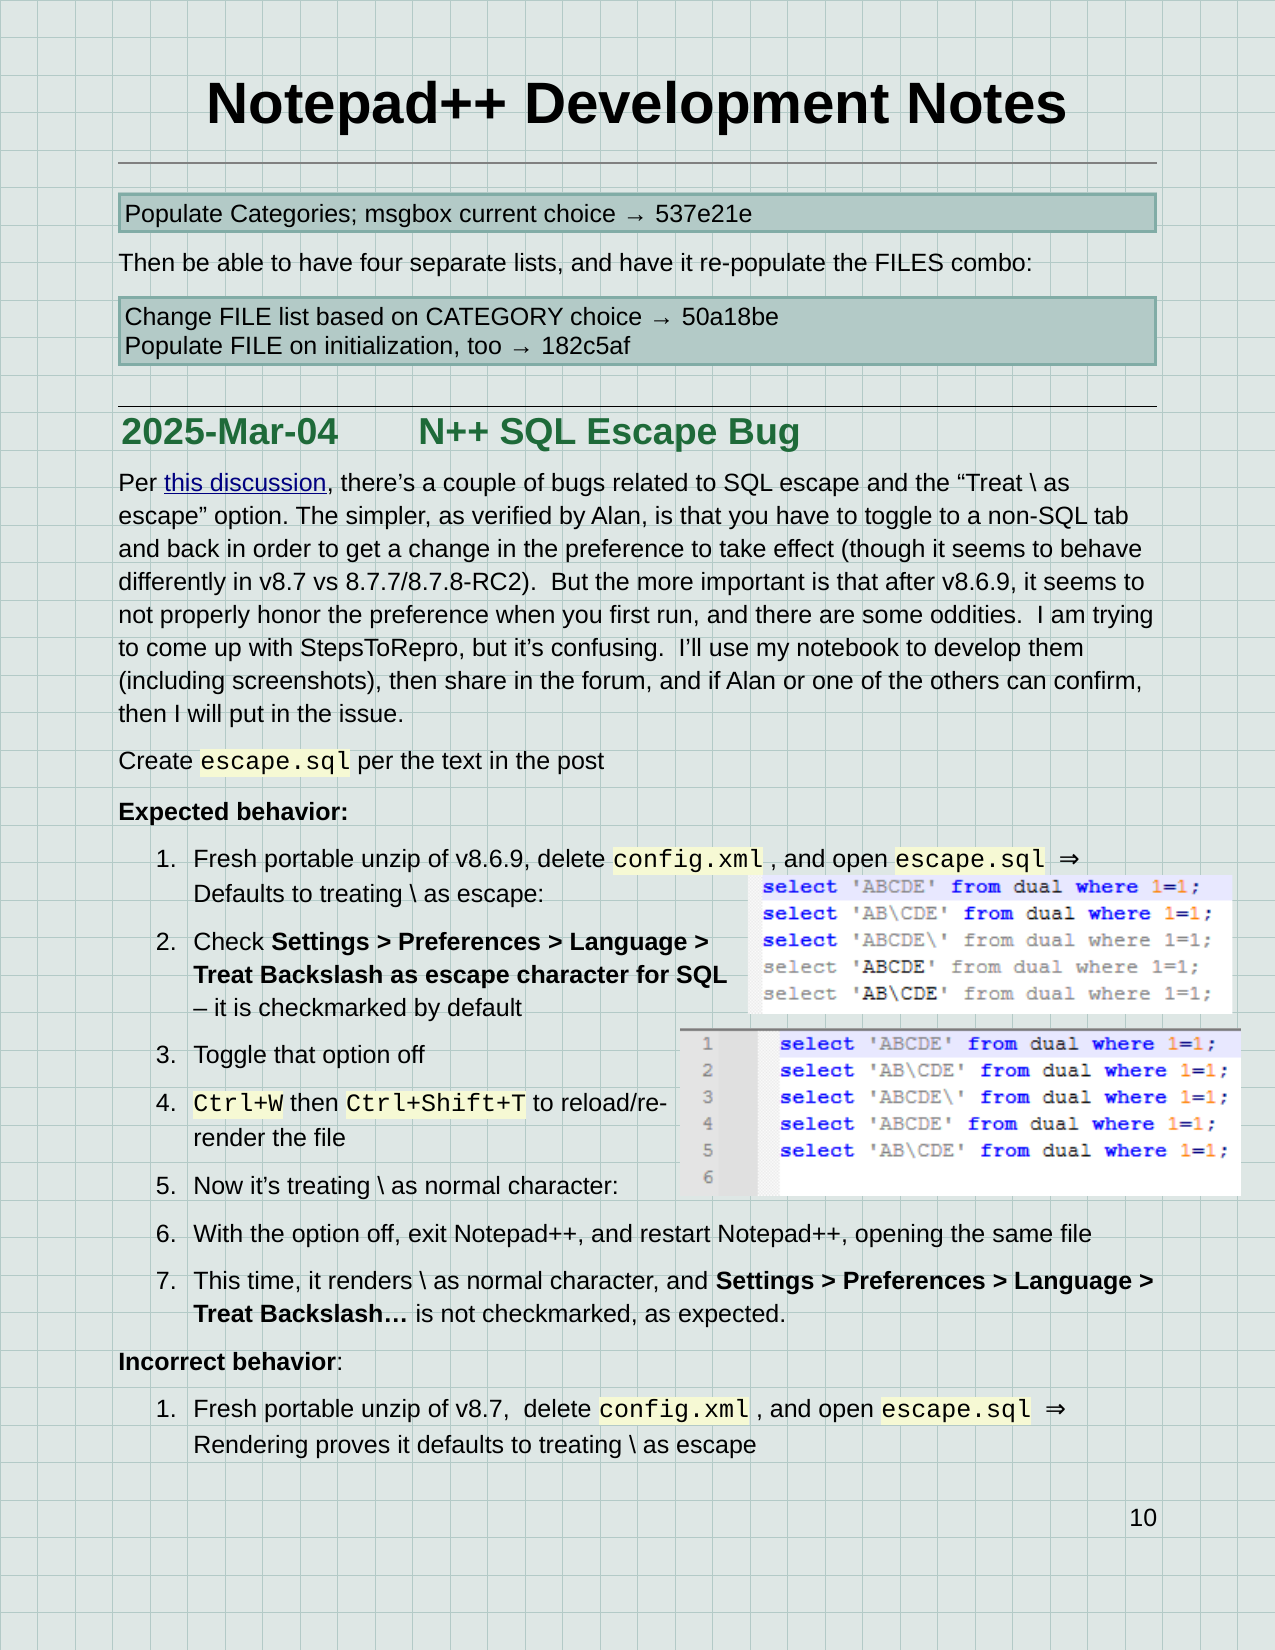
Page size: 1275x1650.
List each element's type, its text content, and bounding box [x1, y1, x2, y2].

text Per this discussion, there’s a couple of bugs related to SQL escape and the “Treat \ as escape” option. The simpler, as verified by Alan, is that you have to toggle to a non-SQL tab and back in order to get a change in the preference to take effect (though it seems to behave differently in v8.7 vs 8.7.7/8.7.8-RC2). But the more important is that after v8.6.9, it seems to not properly honor the preference when you first run, and there are some oddities. I am trying to come up with StepsToRepro, but it’s confusing. I’ll use my notebook to develop them (including screenshots), then share in the forum, and if Alan or one of the others can confirm, then I will put in the issue. [118, 468, 1157, 727]
list Fresh portable unzip of v8.7, delete config.xml , and open escape.sql ⇒ Rendering proves it defaults to treating \ as escape [156, 1394, 1157, 1458]
subtitle 2025-Mar-04 N++ SQL Escape Bug [118, 407, 1157, 455]
text Populate FILE on initialization, too → 182c5af [121, 325, 1154, 363]
text Populate Categories; msgbox current choice → 537e21e [121, 196, 1154, 230]
list Check Settings > Preferences > Language > Treat Backslash as escape character for SQL – it is checkmarked by default [156, 927, 1157, 1022]
text Incorrect behavior: [118, 1347, 1157, 1376]
list Ctrl+W then Ctrl+Shift+T to reload/re-render the file [156, 1088, 680, 1152]
list Now it’s treating \ as normal character: [156, 1171, 1157, 1200]
list Toggle that option off [156, 1041, 680, 1069]
list Fresh portable unzip of v8.6.9, delete config.xml , and open escape.sql ⇒ Defaults to treating \ as escape: [156, 844, 1157, 908]
text Expected behavior: [118, 796, 1157, 825]
list This time, it renders \ as normal character, and Settings > Preferences > Language > Treat Backslash… is not checkmarked, as expected. [156, 1266, 1157, 1328]
text Then be able to have four separate lists, and have it re-populate the FILES combo: [118, 248, 1157, 277]
picture [680, 1028, 1241, 1196]
text Change FILE list based on CATEGORY choice → 50a18be [121, 299, 1154, 325]
picture [747, 875, 1233, 1014]
text Create escape.sql per the text in the post [118, 746, 1157, 777]
list With the option off, exit Notepad++, and restart Notepad++, opening the same file [156, 1218, 1157, 1247]
